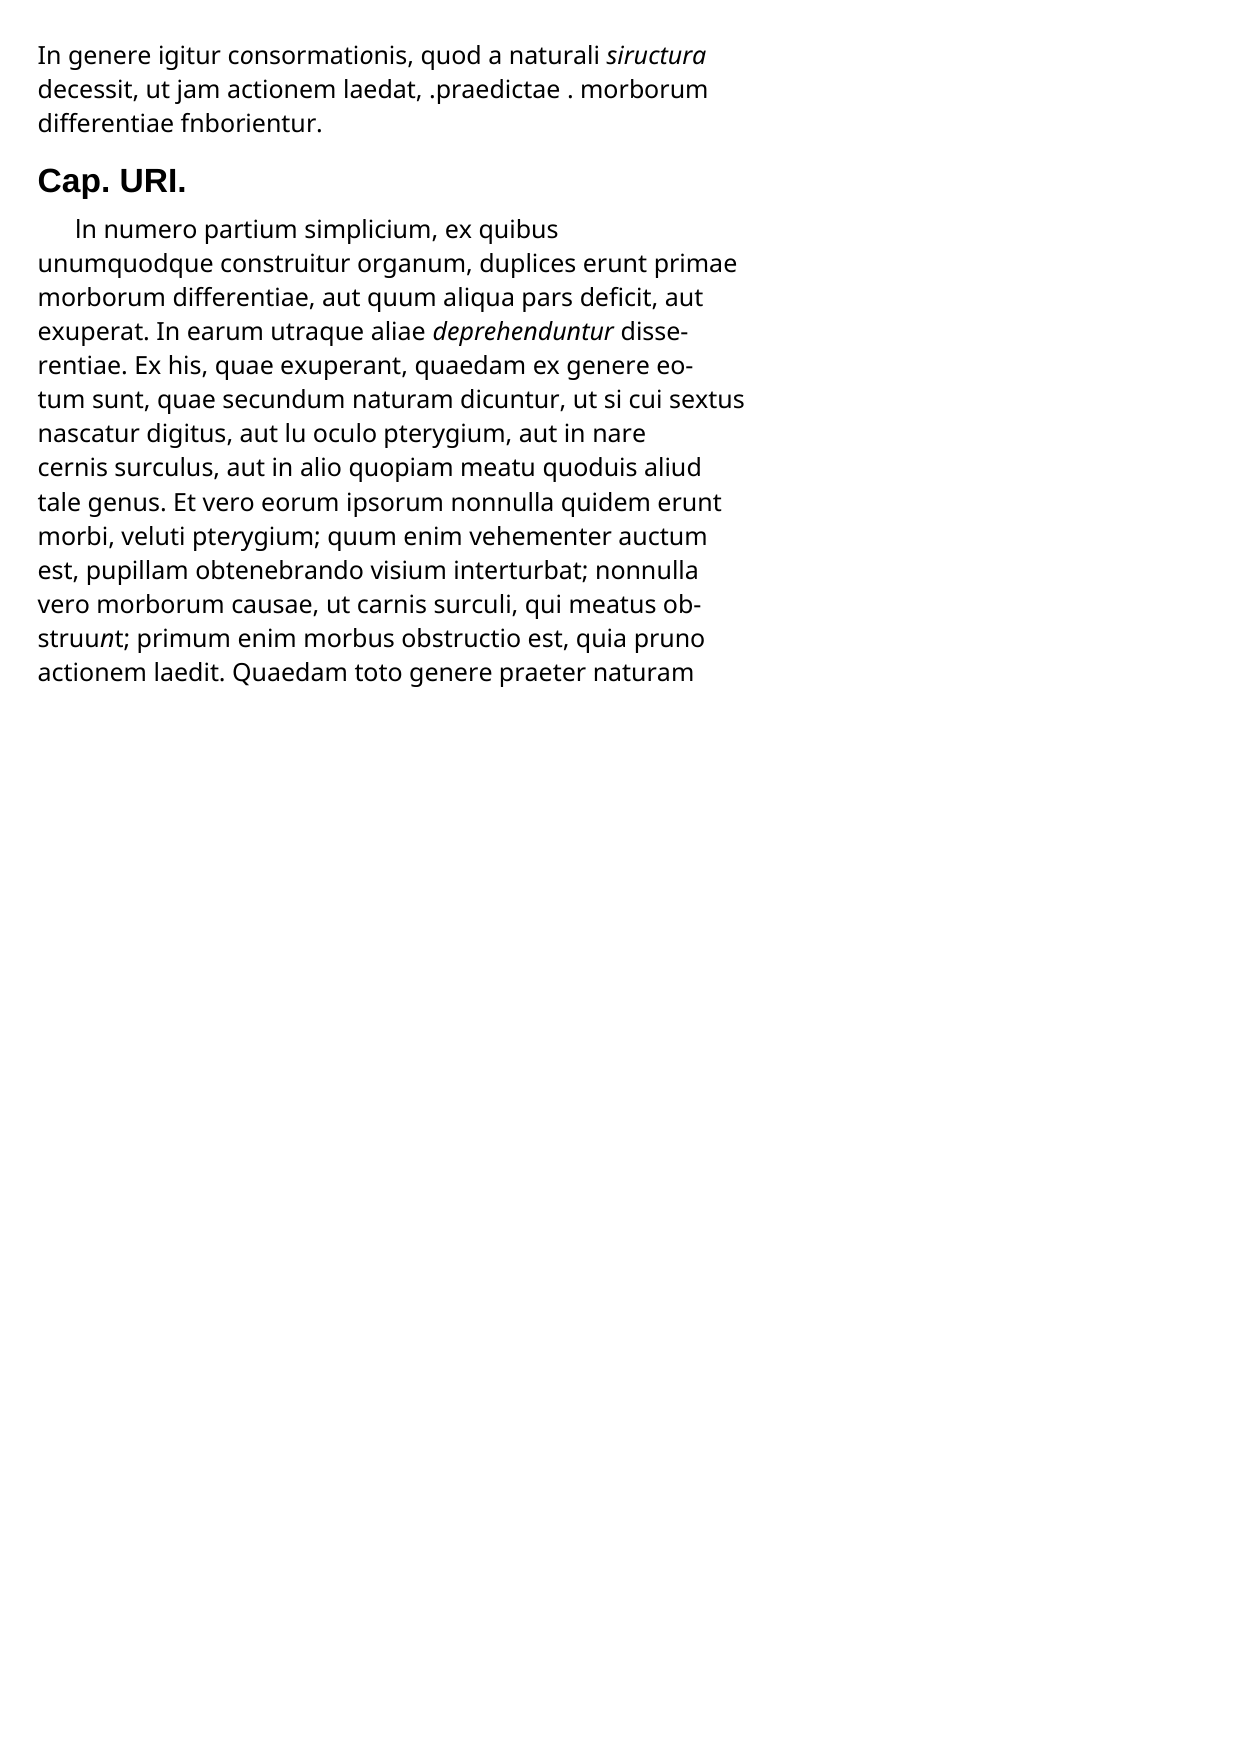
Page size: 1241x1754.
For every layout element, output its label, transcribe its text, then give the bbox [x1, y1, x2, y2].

text ln numero partium simplicium, ex quibus unumquodque construitur organum, duplices erunt primae morborum differentiae, aut quum aliqua pars deficit, aut exuperat. In earum utraque aliae deprehenduntur disse- rentiae. Ex his, quae exuperant, quaedam ex genere eo- tum sunt, quae secundum naturam dicuntur, ut si cui sextus nascatur digitus, aut lu oculo pterygium, aut in nare cernis surculus, aut in alio quopiam meatu quoduis aliud tale genus. Et vero eorum ipsorum nonnulla quidem erunt morbi, veluti pterygium; quum enim vehementer auctum est, pupillam obtenebrando visium interturbat; nonnulla vero morborum causae, ut carnis surculi, qui meatus ob- struunt; primum enim morbus obstructio est, quia pruno actionem laedit. Quaedam toto genere praeter naturam [37, 212, 1203, 688]
text In genere igitur consormationis, quod a naturali siructura decessit, ut jam actionem laedat, .praedictae . morborum differentiae fnborientur. [37, 37, 1203, 140]
subtitle Cap. URI. [37, 161, 1203, 199]
